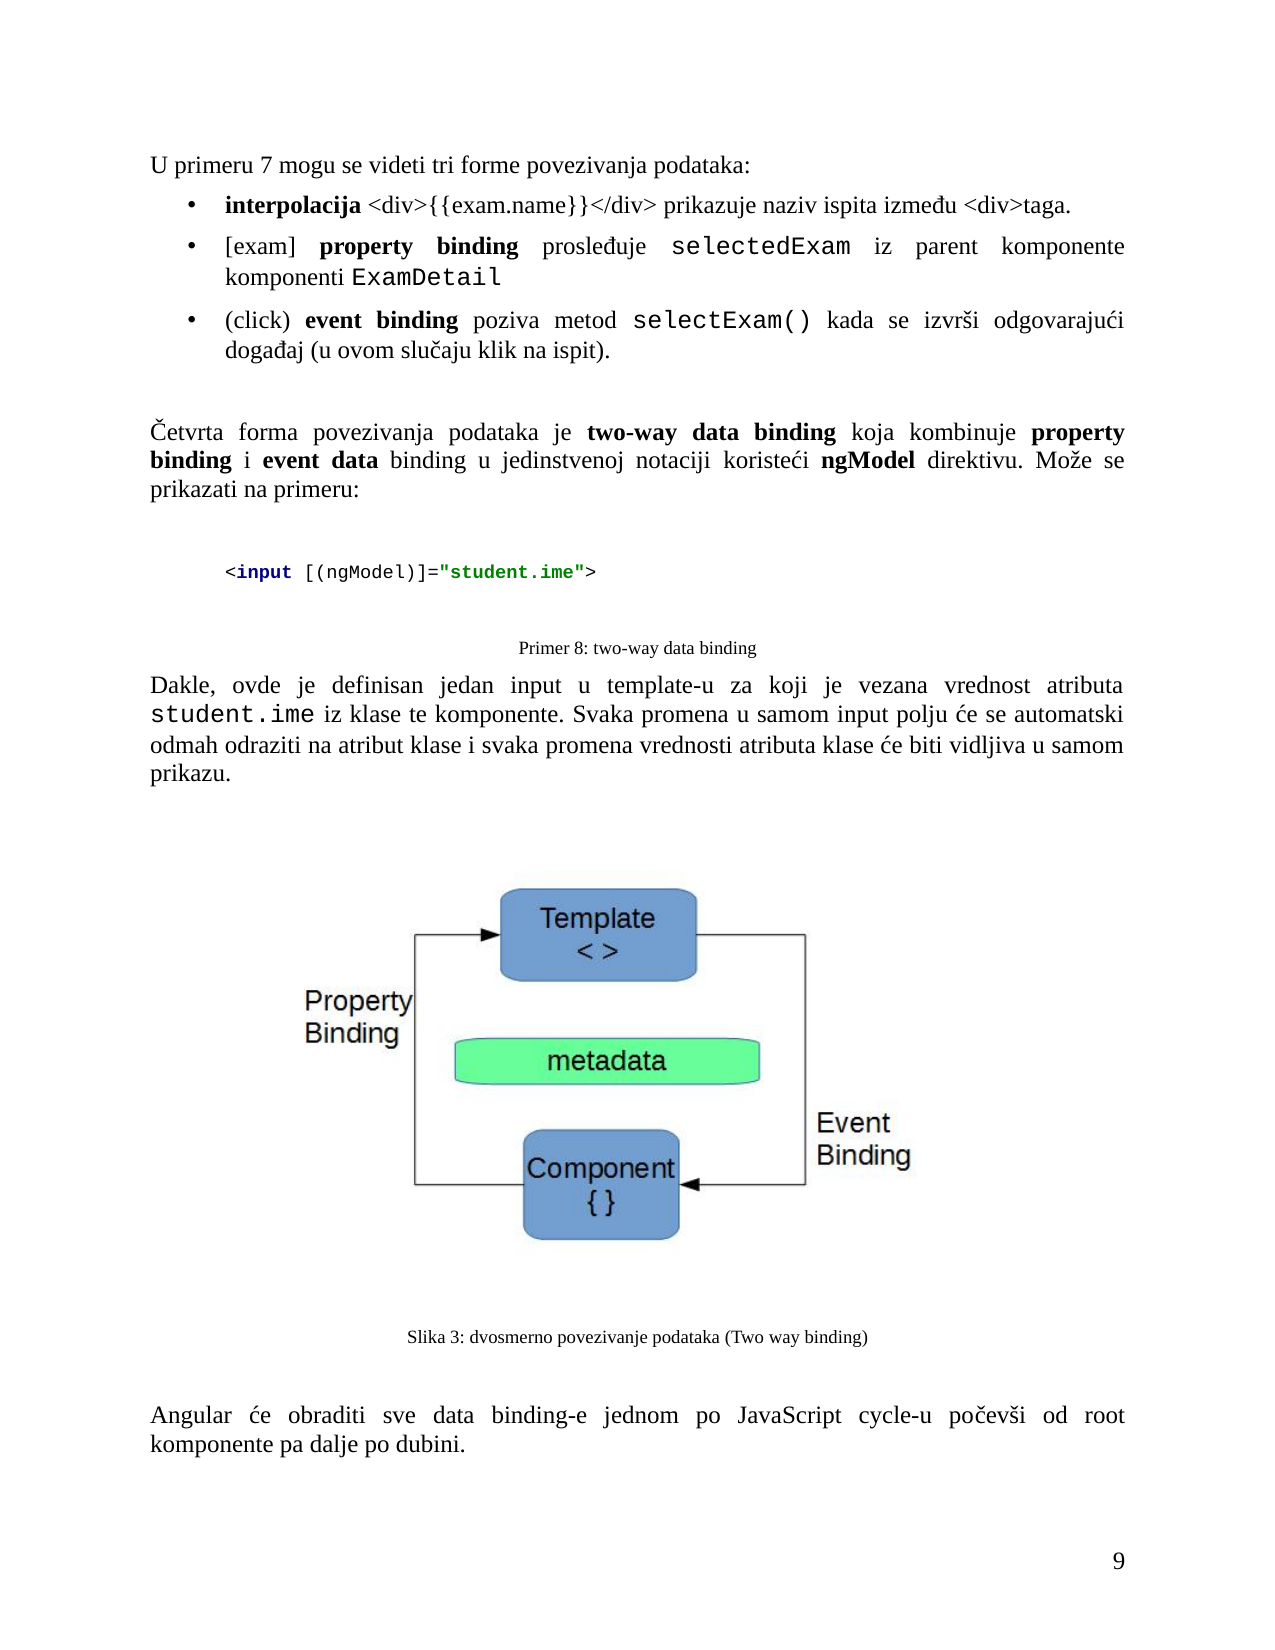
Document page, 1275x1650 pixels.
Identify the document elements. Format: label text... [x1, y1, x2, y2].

list interpolacija <div>{{exam.name}}</div> prikazuje naziv ispita između <div>taga. [187, 191, 1125, 219]
list (click) event binding poziva metod selectExam() kada se izvrši odgovarajući događaj (u ovom slučaju klik na ispit). [187, 305, 1125, 364]
list [exam] property binding prosleđuje selectedExam iz parent komponente komponenti ExamDetail [187, 231, 1125, 293]
text Slika 3: dvosmerno povezivanje podataka (Two way binding) [150, 1326, 1125, 1348]
text Primer 8: two-way data binding [150, 637, 1125, 658]
text Dakle, ovde je definisan jedan input u template-u za koji je vezana vrednost atributa student.ime iz klase te komponente. Svaka promena u samom input polju će se automatski odmah odraziti na atribut klase i svaka promena vrednosti atributa klase će biti vidljiva u samom prikazu. [150, 670, 1125, 787]
text Četvrta forma povezivanja podataka je two-way data binding koja kombinuje property binding i event data binding u jedinstvenoj notaciji koristeći ngModel direktivu. Može se prikazati na primeru: [150, 417, 1125, 503]
picture [276, 845, 953, 1029]
text Angular će obraditi sve data binding-e jednom po JavaScript cycle-u počevši od root komponente pa dalje po dubini. [150, 1400, 1125, 1458]
text U primeru 7 mogu se videti tri forme povezivanja podataka: [150, 150, 1125, 179]
text <input [(ngModel)]="student.ime"> [150, 555, 1125, 584]
